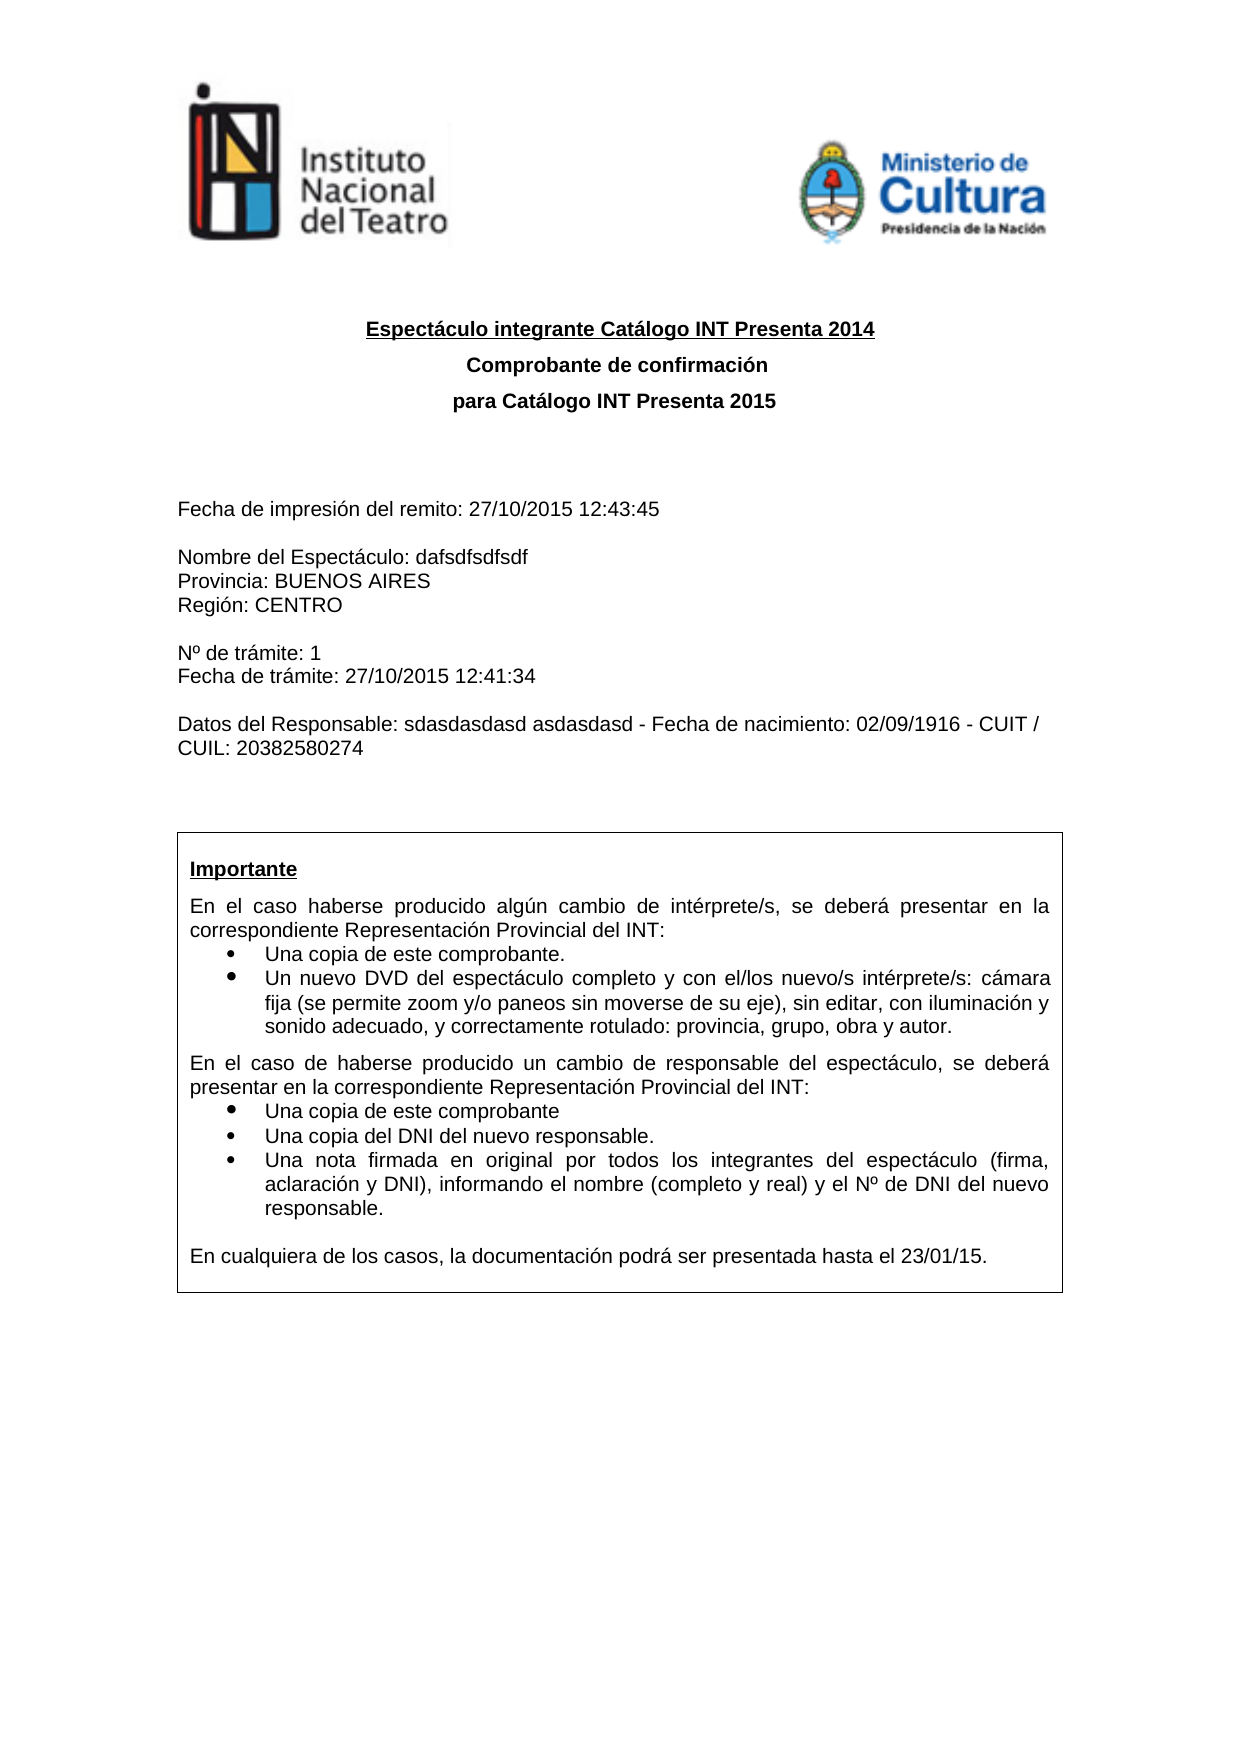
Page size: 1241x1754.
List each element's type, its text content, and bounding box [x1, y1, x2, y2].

text Fecha de trámite: 27/10/2015 12:41:34 [177, 664, 1063, 688]
text Nombre del Espectáculo: dafsdfsdfsdf [177, 544, 1063, 568]
text Nº de trámite: 1 [177, 640, 1063, 664]
text Provincia: BUENOS AIRES [177, 568, 1063, 592]
text para Catálogo INT Presenta 2015 [177, 389, 1063, 413]
picture [177, 73, 534, 249]
text Espectáculo integrante Catálogo INT Presenta 2014 [177, 317, 1063, 341]
text Comprobante de confirmación [177, 353, 1063, 377]
table_header Importante En el caso haberse producido algún cambio de intérprete/s, se deberá presentar en la correspondiente Representación Provincial del INT: Una copia de este comprobante. Un nuevo DVD del espectáculo completo y con el/los nuevo/s intérprete/s: cámara fija (se permite zoom y/o paneos sin moverse de su eje), sin editar, con iluminación y sonido adecuado, y correctamente rotulado: provincia, grupo, obra y autor. En el caso de haberse producido un cambio de responsable del espectáculo, se deberá presentar en la correspondiente Representación Provincial del INT: Una copia de este comprobante Una copia del DNI del nuevo responsable. Una nota firmada en original por todos los integrantes del espectáculo (firma, aclaración y DNI), informando el nombre (completo y real) y el Nº de DNI del nuevo responsable. En cualquiera de los casos, la documentación podrá ser presentada hasta el 23/01/15. [178, 833, 1062, 1292]
text Fecha de impresión del remito: 27/10/2015 12:43:45 [177, 497, 1063, 521]
text Región: CENTRO [177, 592, 1063, 616]
picture [783, 134, 1063, 249]
text Datos del Responsable: sdasdasdasd asdasdasd - Fecha de nacimiento: 02/09/1916 - CUIT / CUIL: 20382580274 [177, 712, 1063, 760]
